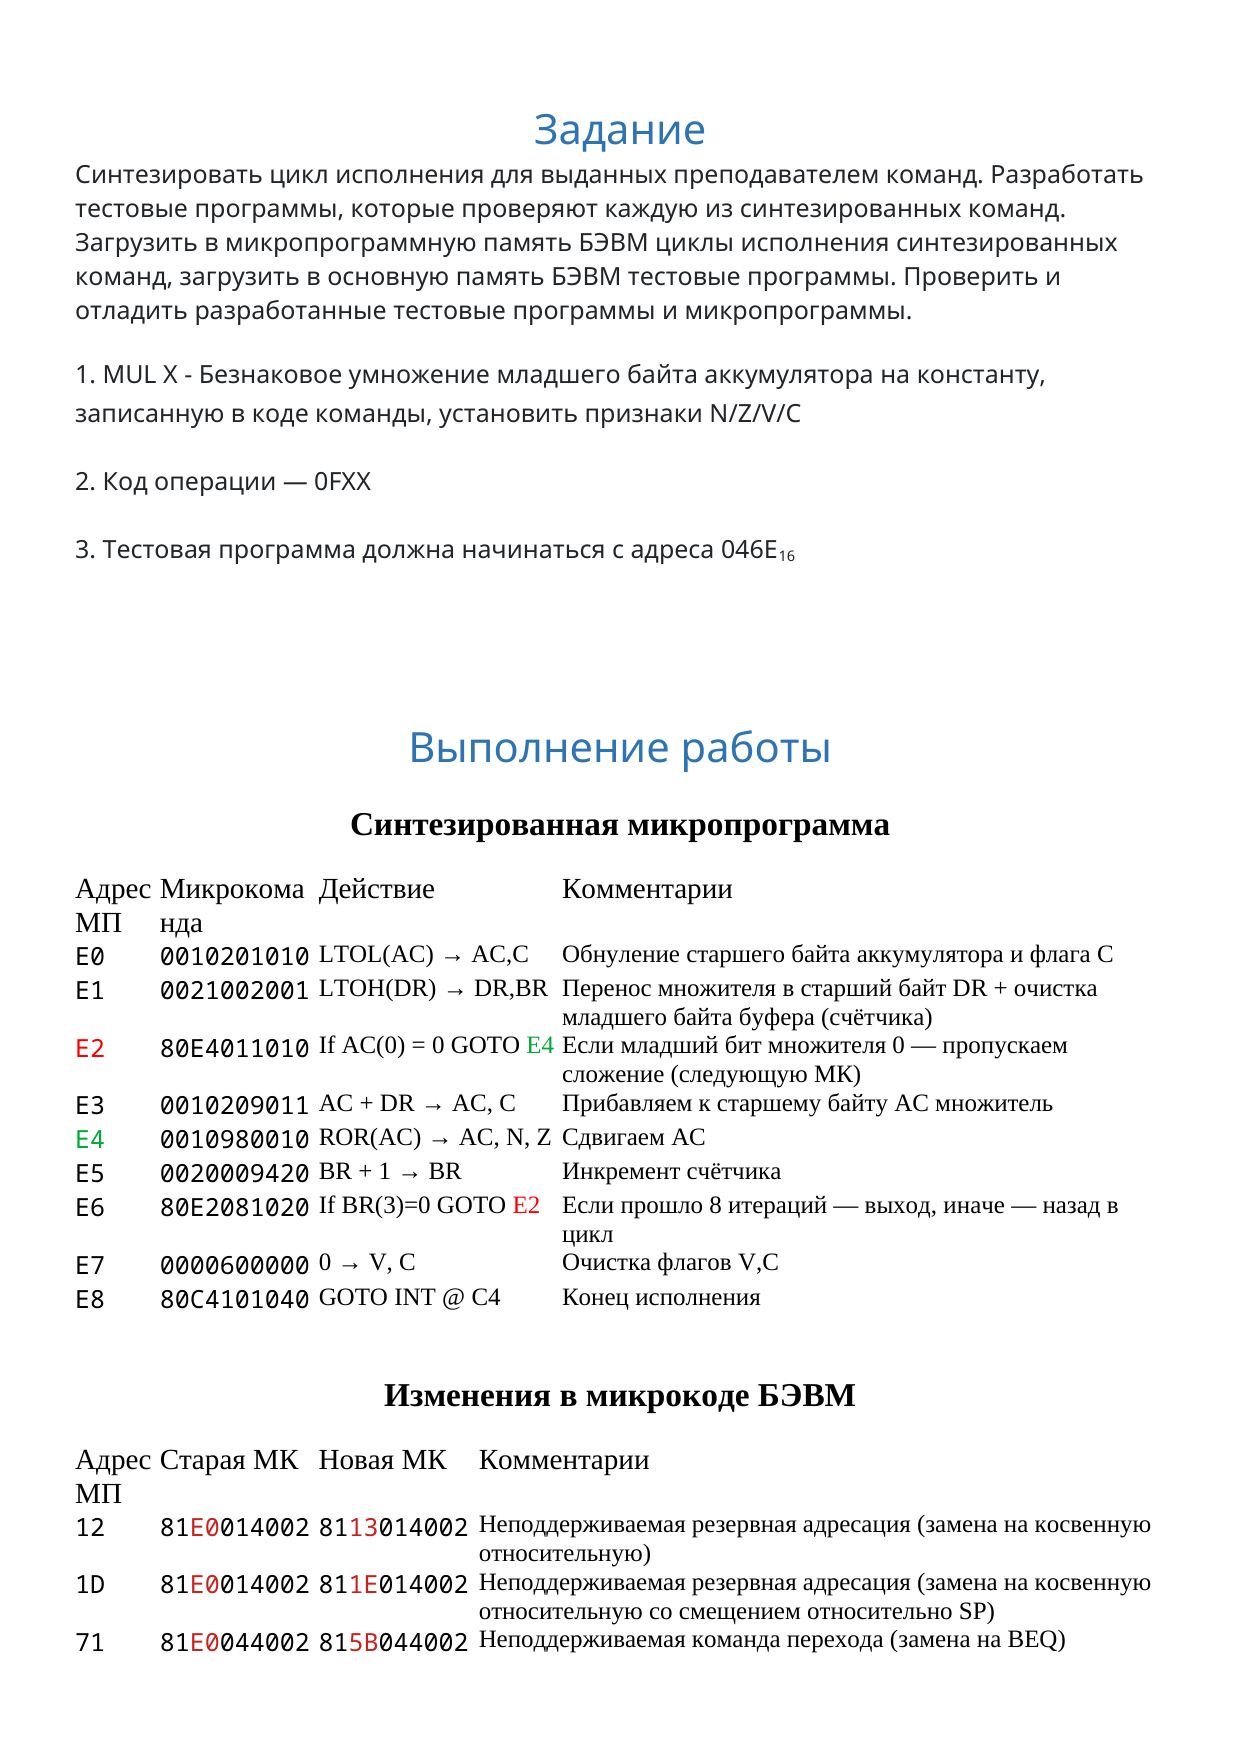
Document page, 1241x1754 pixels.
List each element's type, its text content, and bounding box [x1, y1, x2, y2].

table_cell 81E0014002 [160, 1510, 318, 1567]
table_cell 71 [75, 1625, 159, 1659]
table_cell Неподдерживаемая команда перехода (замена на BEQ) [479, 1625, 1165, 1659]
text Синтезировать цикл исполнения для выданных преподавателем команд. Разработать тестовые программы, которые проверяют каждую из синтезированных команд. Загрузить в микропрограммную память БЭВМ циклы исполнения синтезированных команд, загрузить в основную память БЭВМ тестовые программы. Проверить и отладить разработанные тестовые программы и микропрограммы. [75, 157, 1165, 327]
subtitle Задание [75, 100, 1165, 157]
table_cell AC + DR → AC, C [319, 1088, 562, 1122]
table_cell LTOL(AC) → AC,C [319, 939, 562, 973]
table_cell 0000600000 [160, 1248, 318, 1282]
text 3. Тестовая программа должна начинаться с адреса 046E16 [75, 532, 1165, 566]
table_header Комментарии [479, 1443, 1165, 1509]
table_cell Очистка флагов V,C [562, 1248, 1165, 1282]
table_header Новая МК [318, 1443, 478, 1509]
table_header Адрес МП [75, 872, 159, 939]
table_cell Если младший бит множителя 0 — пропускаем сложение (следующую МК) [562, 1030, 1165, 1088]
table_cell E1 [75, 973, 159, 1030]
table_cell Сдвигаем AC [562, 1122, 1165, 1156]
table_cell 1D [75, 1567, 159, 1624]
table_cell 81E0044002 [160, 1625, 318, 1659]
table_header Действие [319, 872, 562, 939]
table_cell E2 [75, 1030, 159, 1088]
subtitle Выполнение работы [75, 718, 1165, 775]
table_cell BR + 1 → BR [319, 1156, 562, 1190]
table_cell Перенос множителя в старший байт DR + очистка младшего байта буфера (счётчика) [562, 973, 1165, 1030]
table_cell If BR(3)=0 GOTO E2 [319, 1190, 562, 1247]
table_cell Если прошло 8 итераций — выход, иначе — назад в цикл [562, 1190, 1165, 1247]
table_cell 0021002001 [160, 973, 318, 1030]
table_cell 80E2081020 [160, 1190, 318, 1247]
table_header Комментарии [562, 872, 1165, 939]
table_cell 80E4011010 [160, 1030, 318, 1088]
table_header Старая МК [160, 1443, 318, 1509]
table_cell 0010980010 [160, 1122, 318, 1156]
table_header Адрес МП [75, 1443, 159, 1509]
table_cell If AC(0) = 0 GOTO E4 [319, 1030, 562, 1088]
table_cell E5 [75, 1156, 159, 1190]
table_cell 0010201010 [160, 939, 318, 973]
text 2. Код операции — 0FXX [75, 464, 1165, 498]
table_cell ROR(AC) → AC, N, Z [319, 1122, 562, 1156]
table_cell E7 [75, 1248, 159, 1282]
table_cell 815B044002 [318, 1625, 478, 1659]
table_cell 0010209011 [160, 1088, 318, 1122]
table_cell LTOH(DR) → DR,BR [319, 973, 562, 1030]
table_cell E8 [75, 1282, 159, 1316]
table_cell 12 [75, 1510, 159, 1567]
table_cell E3 [75, 1088, 159, 1122]
table_cell Конец исполнения [562, 1282, 1165, 1316]
table_cell Инкремент счётчика [562, 1156, 1165, 1190]
table_cell 0 → V, C [319, 1248, 562, 1282]
table_cell 8113014002 [318, 1510, 478, 1567]
table_cell E0 [75, 939, 159, 973]
table_cell 80C4101040 [160, 1282, 318, 1316]
table_header Микрокоманда [160, 872, 318, 939]
subtitle Изменения в микрокоде БЭВМ [75, 1375, 1165, 1413]
text 1. MUL X - Безнаковое умножение младшего байта аккумулятора на константу, записанную в коде команды, установить признаки N/Z/V/C [75, 356, 1165, 429]
table_cell E4 [75, 1122, 159, 1156]
table_cell Неподдерживаемая резервная адресация (замена на косвенную относительную со смещением относительно SP) [479, 1567, 1165, 1624]
table_cell Прибавляем к старшему байту AC множитель [562, 1088, 1165, 1122]
table_cell Обнуление старшего байта аккумулятора и флага C [562, 939, 1165, 973]
table_cell 0020009420 [160, 1156, 318, 1190]
subtitle Синтезированная микропрограмма [75, 804, 1165, 842]
table_cell 811E014002 [318, 1567, 478, 1624]
table_cell 81E0014002 [160, 1567, 318, 1624]
table_cell E6 [75, 1190, 159, 1247]
table_cell GOTO INT @ C4 [319, 1282, 562, 1316]
table_cell Неподдерживаемая резервная адресация (замена на косвенную относительную) [479, 1510, 1165, 1567]
